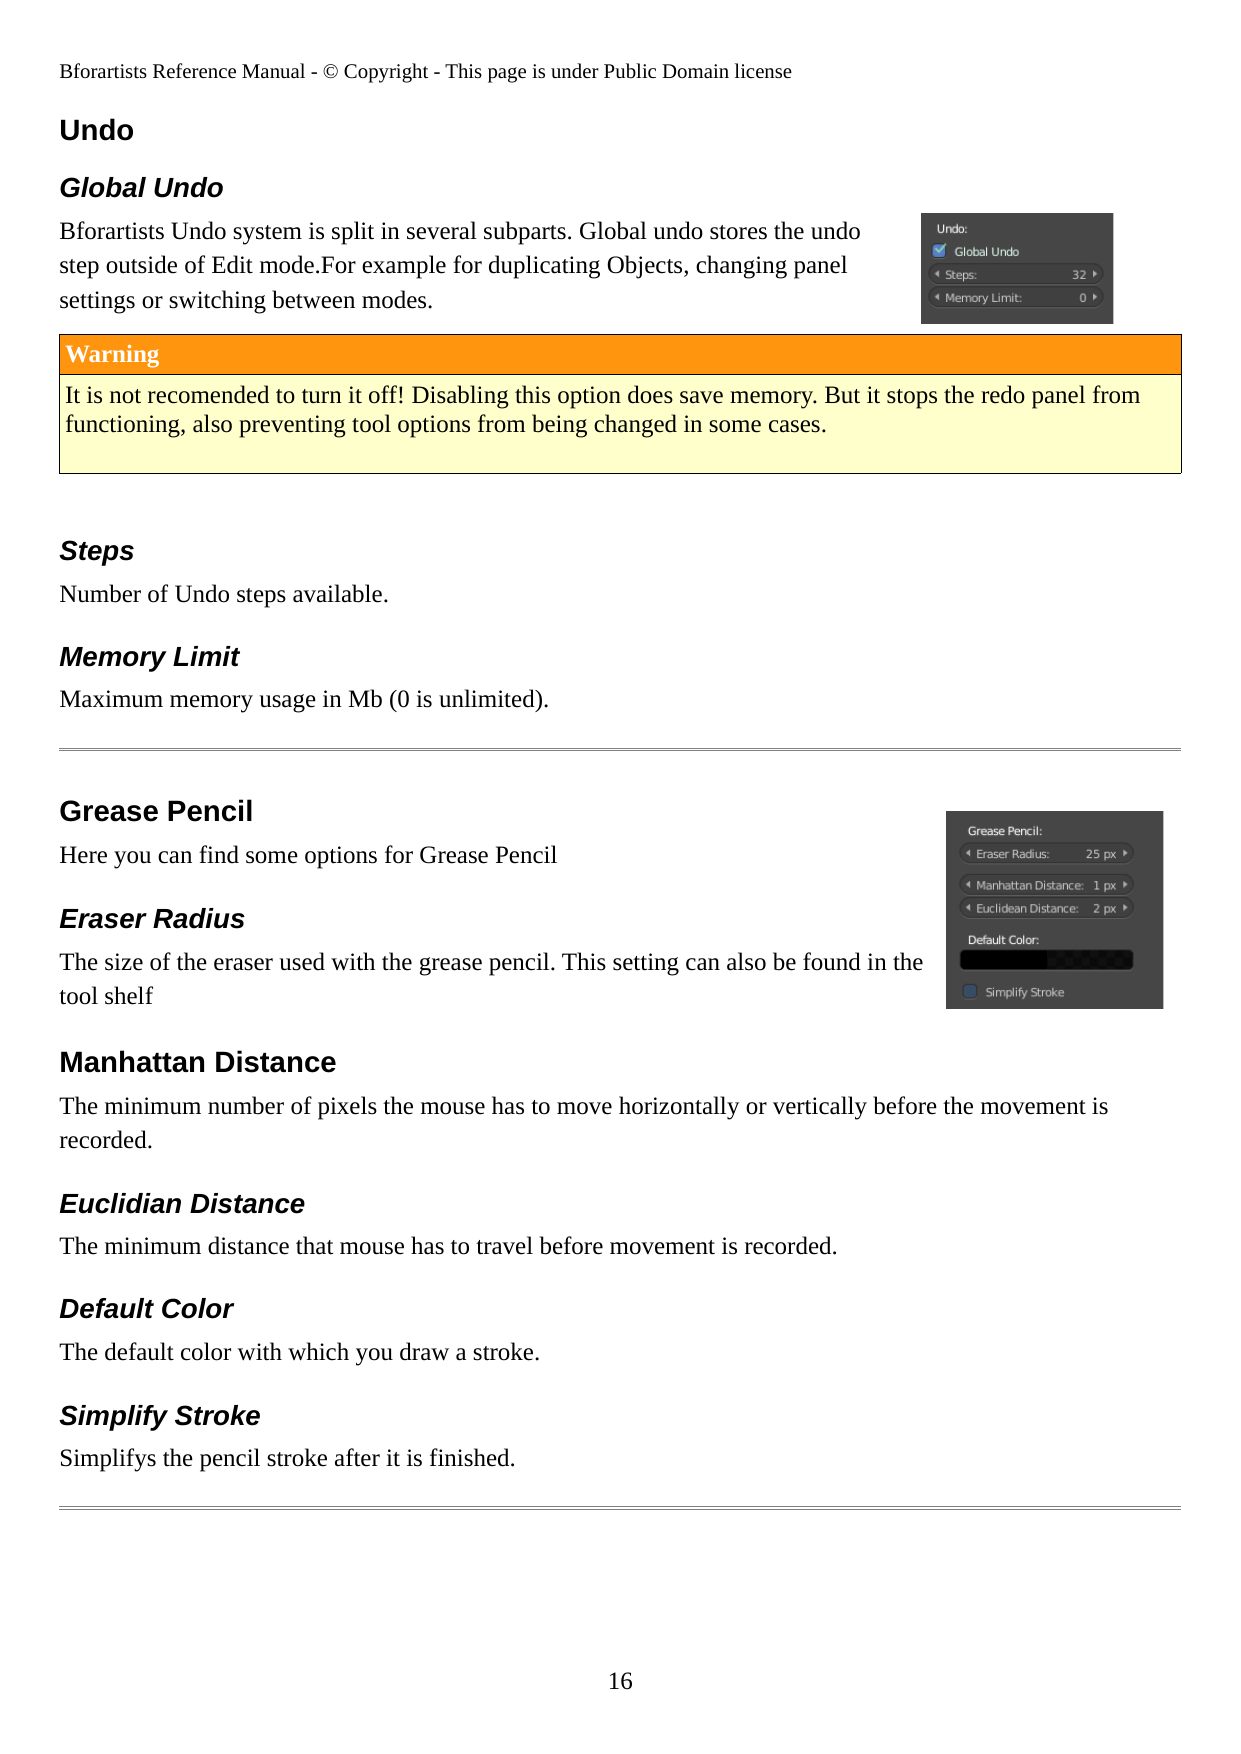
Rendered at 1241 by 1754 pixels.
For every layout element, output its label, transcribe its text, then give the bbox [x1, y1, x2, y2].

table_cell It is not recomended to turn it off! Disabling this option does save memory. But it stops the redo panel from functioning, also preventing tool options from being changed in some cases. [60, 375, 1181, 473]
subtitle Default Color [59, 1293, 1181, 1325]
table_header Warning [60, 335, 1181, 374]
subtitle Eraser Radius [59, 902, 946, 934]
subtitle [1164, 902, 1181, 934]
text The minimum distance that mouse has to travel before movement is recorded. [59, 1231, 1181, 1260]
text Maximum memory usage in Mb (0 is unlimited). [59, 684, 1181, 713]
text [1114, 216, 1181, 313]
subtitle Grease Pencil [59, 794, 1181, 828]
subtitle Manhattan Distance [59, 1045, 1181, 1078]
text Here you can find some options for Grease Pencil [59, 841, 946, 869]
subtitle Memory Limit [59, 640, 1181, 672]
picture [921, 213, 1114, 324]
text The minimum number of pixels the mouse has to move horizontally or vertically before the movement is recorded. [59, 1091, 1181, 1154]
text The size of the eraser used with the grease pencil. This setting can also be found in the tool shelf [59, 947, 1181, 1010]
subtitle Global Undo [59, 171, 1181, 203]
subtitle Steps [59, 534, 1181, 566]
picture [946, 811, 1164, 1009]
text The default color with which you draw a stroke. [59, 1337, 1181, 1366]
subtitle Undo [59, 113, 1181, 146]
text Bforartists Undo system is split in several subparts. Global undo stores the undo step outside of Edit mode.For example for duplicating Objects, changing panel settings or switching between modes. [59, 216, 921, 313]
subtitle Simplify Stroke [59, 1399, 1181, 1431]
text Simplifys the pencil stroke after it is finished. [59, 1443, 1181, 1472]
text Number of Undo steps available. [59, 579, 1181, 607]
subtitle Euclidian Distance [59, 1187, 1181, 1219]
